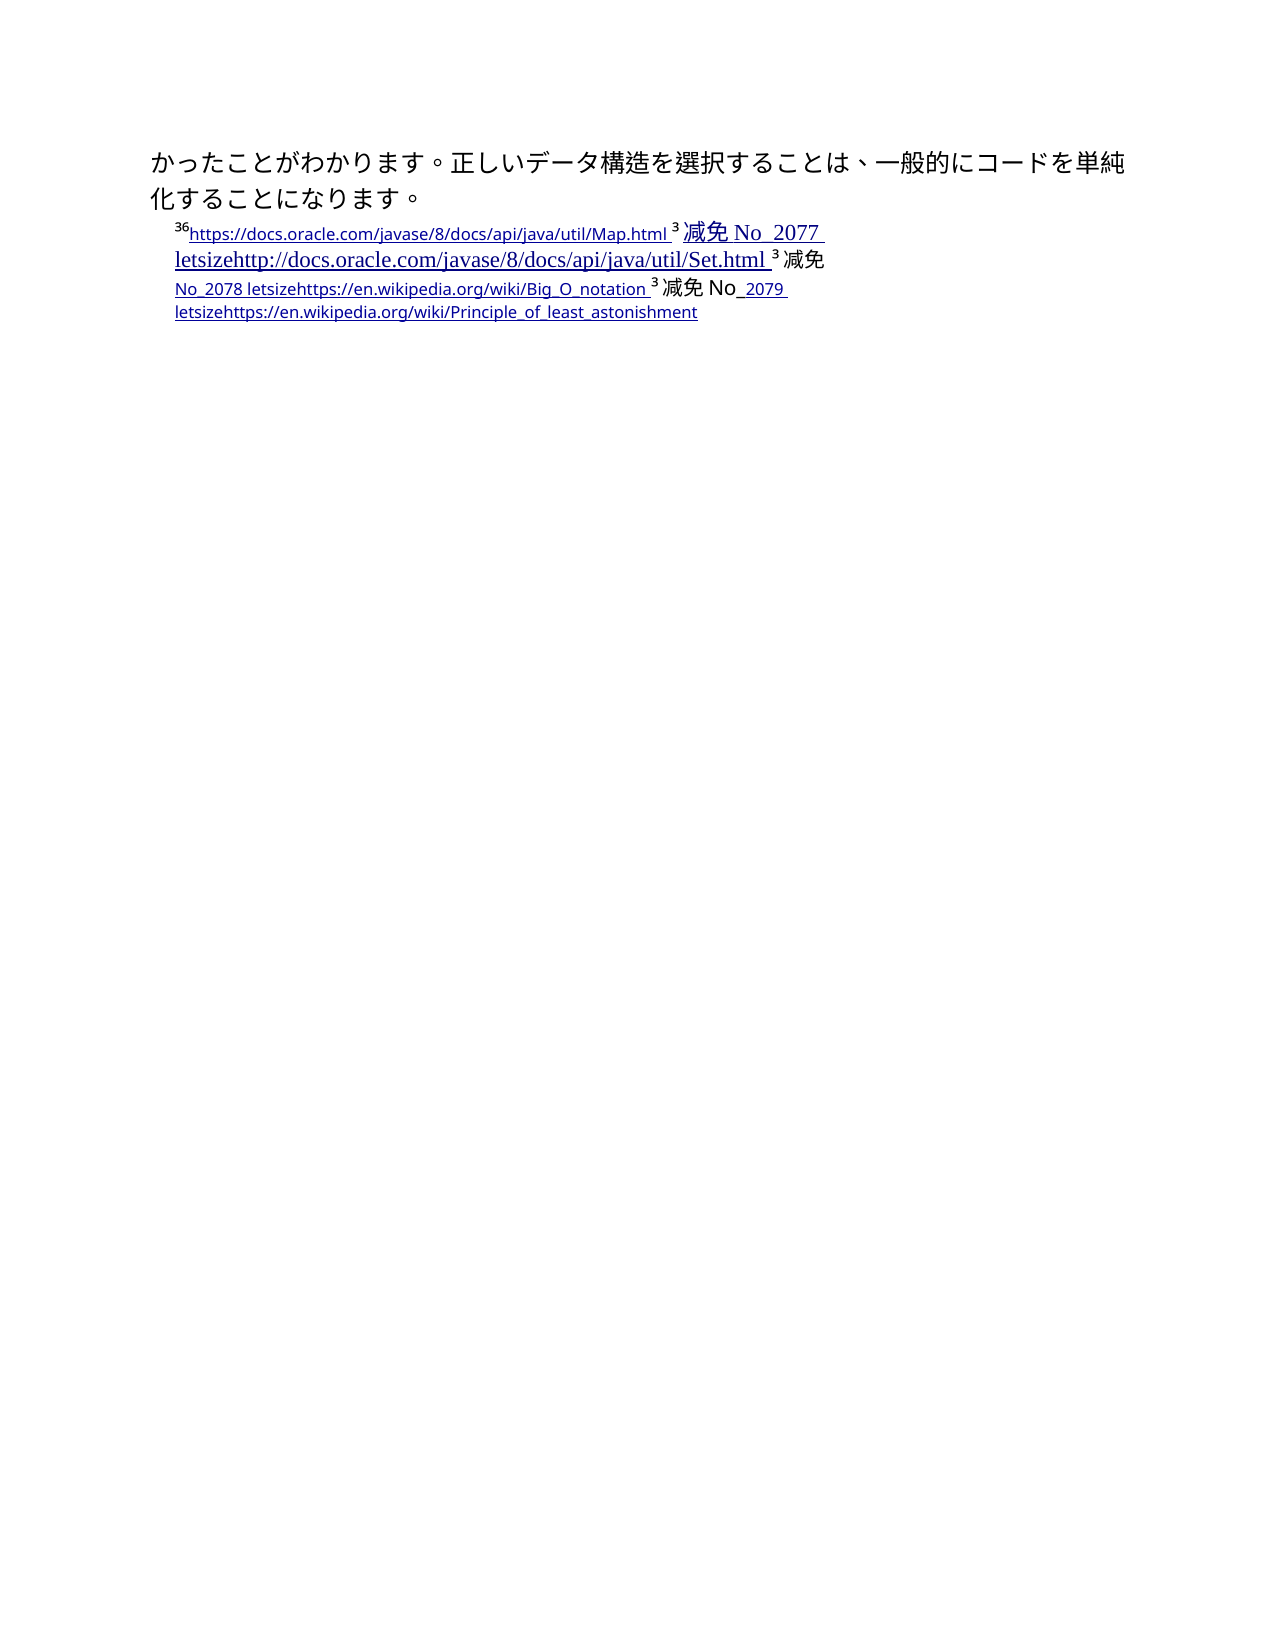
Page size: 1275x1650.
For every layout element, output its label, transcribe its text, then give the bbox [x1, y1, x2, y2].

text ³⁶https://docs.oracle.com/javase/8/docs/api/java/util/Map.html ³减免No_2077 letsizehttp://docs.oracle.com/javase/8/docs/api/java/util/Set.html ³减免No_2078 letsizehttps://en.wikipedia.org/wiki/Big_O_notation ³减免No_2079 letsizehttps://en.wikipedia.org/wiki/Principle_of_least_astonishment [174, 218, 861, 323]
text かったことがわかります。正しいデータ構造を選択することは、一般的にコードを単純化することになります。 [150, 146, 1126, 216]
